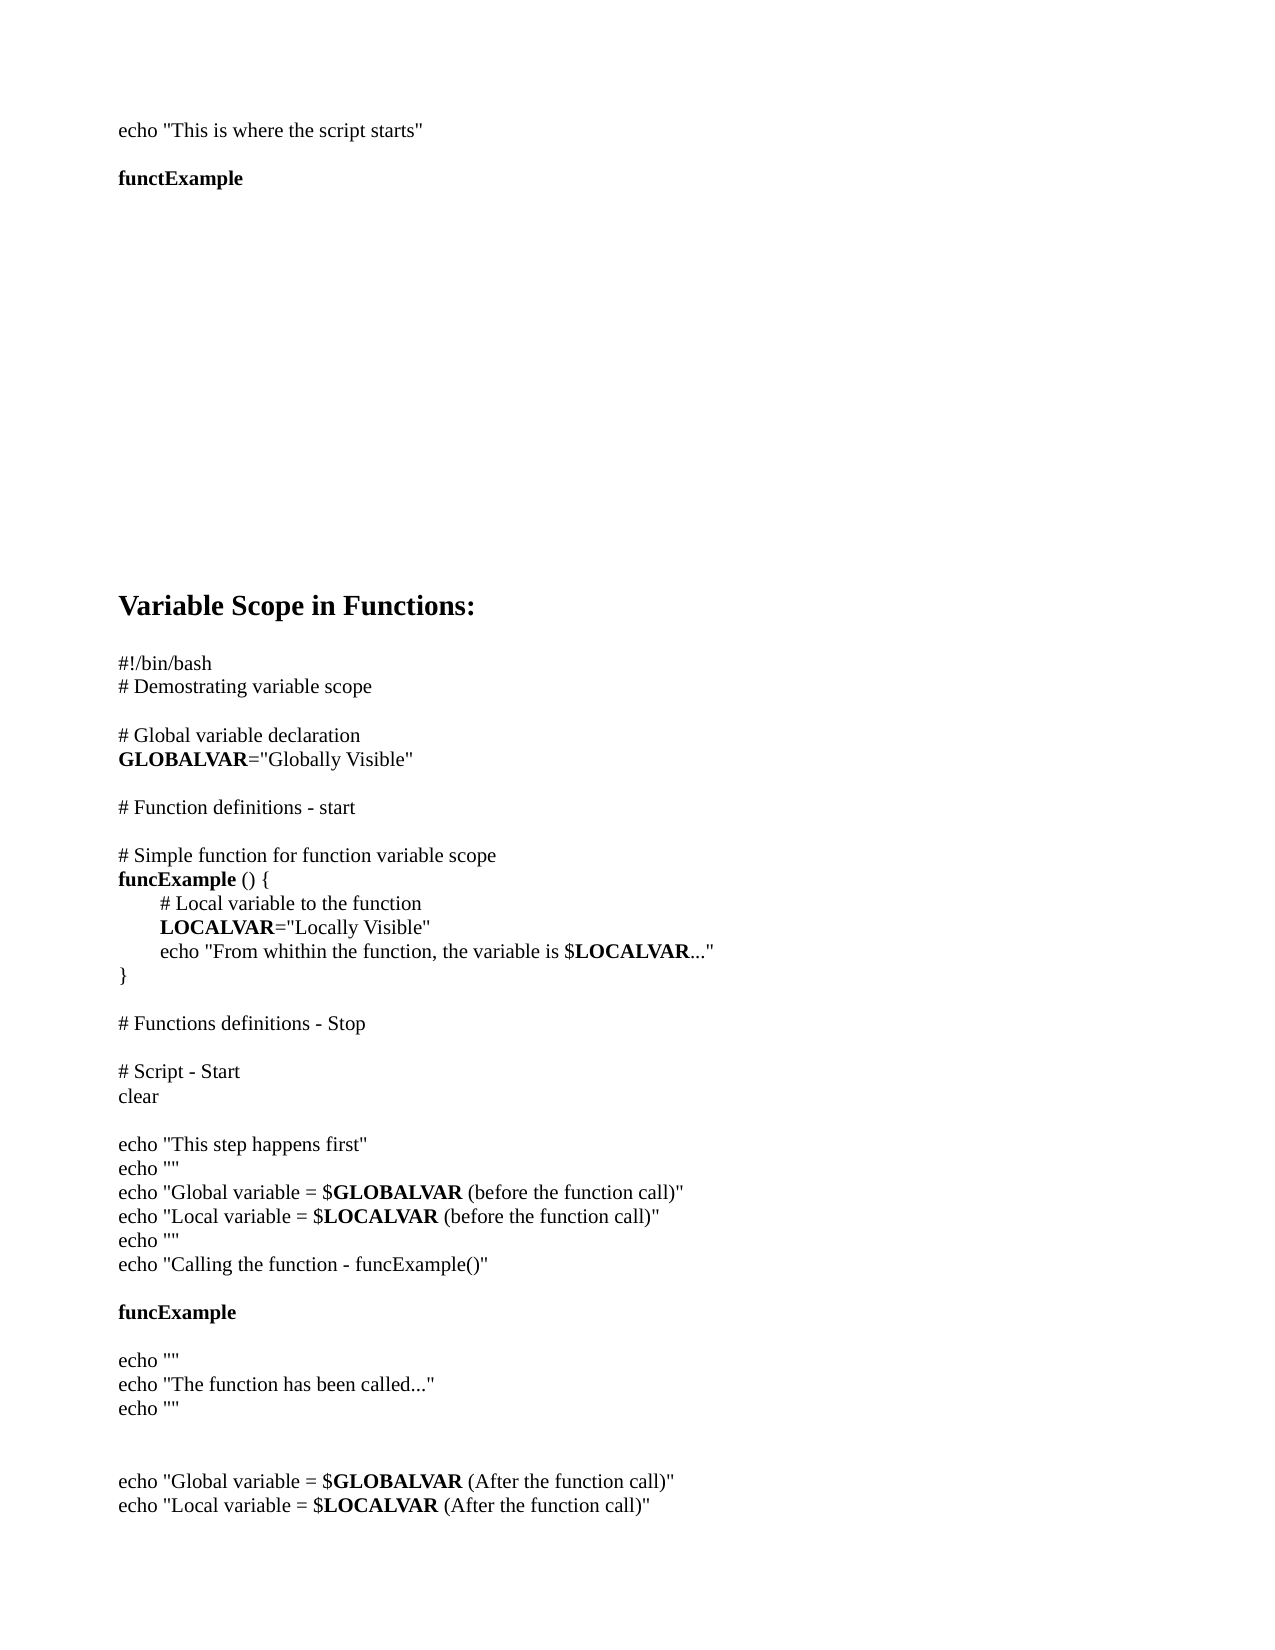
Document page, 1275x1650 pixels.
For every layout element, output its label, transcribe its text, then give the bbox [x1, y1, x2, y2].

text echo "Local variable = $LOCALVAR (After the function call)" [118, 1493, 1157, 1517]
text echo "" [118, 1348, 1157, 1372]
text echo "This step happens first" [118, 1132, 1157, 1156]
text echo "Global variable = $GLOBALVAR (After the function call)" [118, 1468, 1157, 1493]
text echo "" [118, 1156, 1157, 1180]
text LOCALVAR="Locally Visible" [118, 915, 1157, 939]
text echo "Calling the function - funcExample()" [118, 1252, 1157, 1276]
text funcExample [118, 1300, 1157, 1324]
text funcExample () { [118, 867, 1157, 891]
text functExample [118, 166, 1157, 190]
text #!/bin/bash [118, 650, 1157, 674]
text # Demostrating variable scope [118, 674, 1157, 698]
text echo "" [118, 1396, 1157, 1420]
text echo "" [118, 1228, 1157, 1252]
text # Function definitions - start [118, 795, 1157, 819]
text # Global variable declaration [118, 723, 1157, 747]
text Variable Scope in Functions: [118, 588, 1157, 622]
text # Local variable to the function [118, 891, 1157, 915]
text # Script - Start [118, 1059, 1157, 1083]
text clear [118, 1083, 1157, 1108]
text echo "Local variable = $LOCALVAR (before the function call)" [118, 1204, 1157, 1228]
text echo "The function has been called..." [118, 1372, 1157, 1396]
text echo "From whithin the function, the variable is $LOCALVAR..." [118, 939, 1157, 963]
text } [118, 963, 1157, 987]
text # Functions definitions - Stop [118, 1011, 1157, 1035]
text echo "This is where the script starts" [118, 118, 1157, 142]
text GLOBALVAR="Globally Visible" [118, 747, 1157, 771]
text echo "Global variable = $GLOBALVAR (before the function call)" [118, 1180, 1157, 1204]
text # Simple function for function variable scope [118, 843, 1157, 867]
